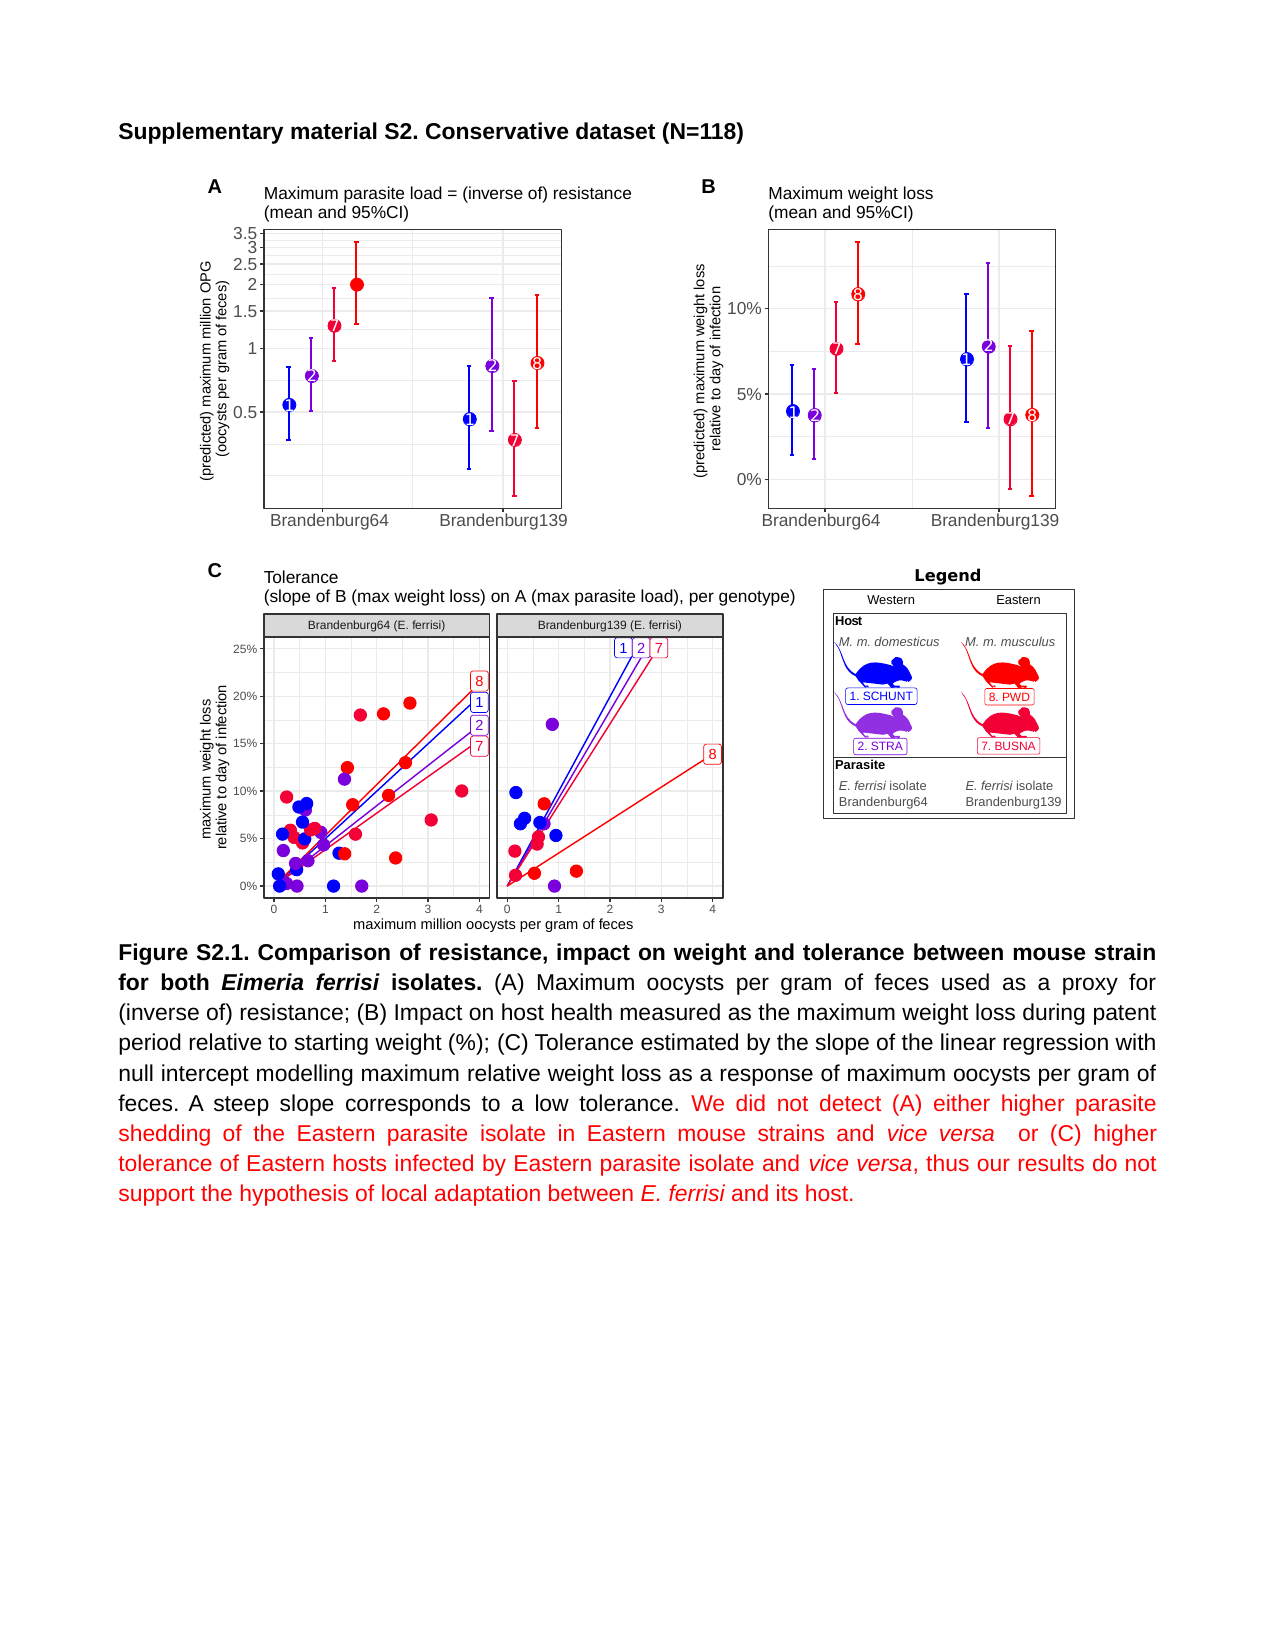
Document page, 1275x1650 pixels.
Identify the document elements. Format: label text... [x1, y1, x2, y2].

text Figure S2.1. Comparison of resistance, impact on weight and tolerance between mouse strain for both Eimeria ferrisi isolates. (A) Maximum oocysts per gram of feces used as a proxy for (inverse of) resistance; (B) Impact on host health measured as the maximum weight loss during patent period relative to starting weight (%); (C) Tolerance estimated by the slope of the linear regression with null intercept modelling maximum relative weight loss as a response of maximum oocysts per gram of feces. A steep slope corresponds to a low tolerance. We did not detect (A) either higher parasite shedding of the Eastern parasite isolate in Eastern mouse strains and vice versa or (C) higher tolerance of Eastern hosts infected by Eastern parasite isolate and vice versa, thus our results do not support the hypothesis of local adaptation between E. ferrisi and its host. [118, 939, 1157, 1207]
text Supplementary material S2. Conservative dataset (N=118) [118, 118, 1157, 144]
